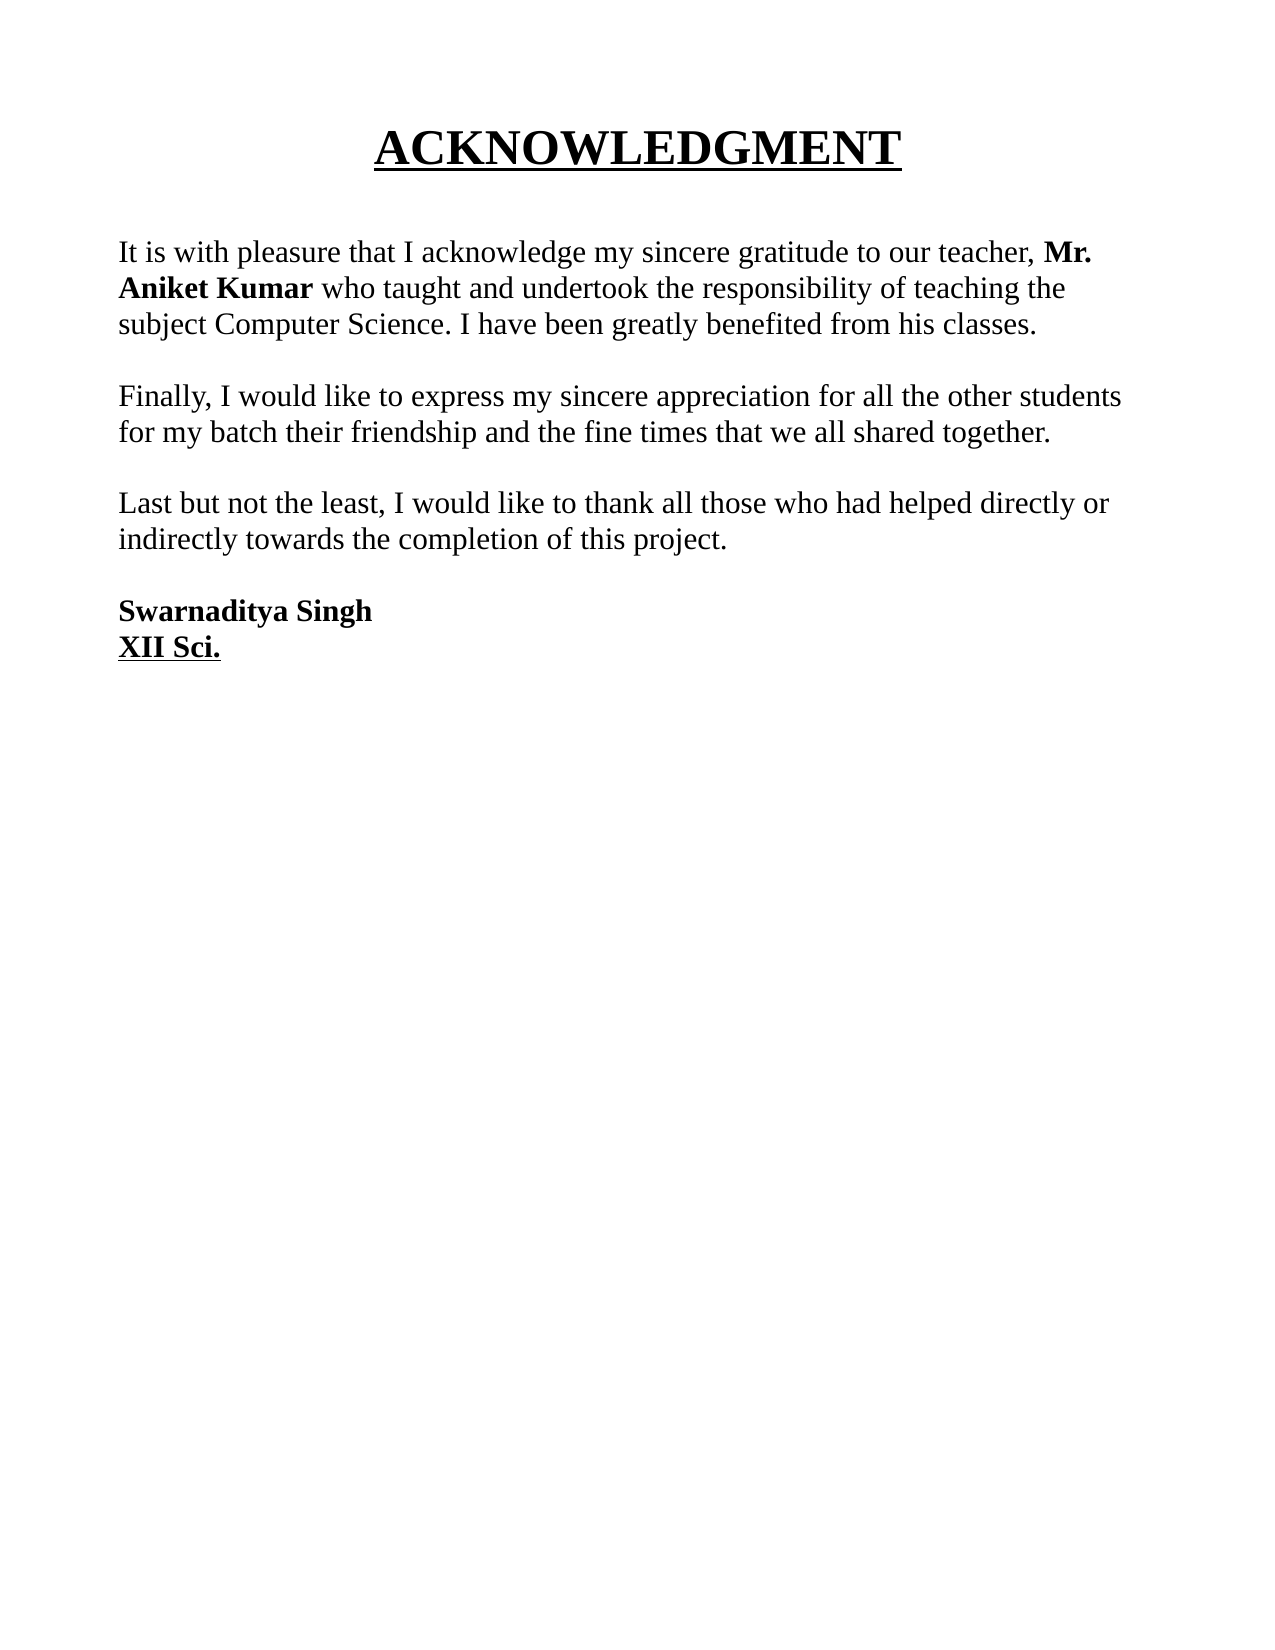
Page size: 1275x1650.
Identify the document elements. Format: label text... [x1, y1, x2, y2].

text It is with pleasure that I acknowledge my sincere gratitude to our teacher, Mr. Aniket Kumar who taught and undertook the responsibility of teaching the subject Computer Science. I have been greatly benefited from his classes. [118, 233, 1157, 341]
text XII Sci. [118, 628, 1157, 664]
text Finally, I would like to express my sincere appreciation for all the other students for my batch their friendship and the fine times that we all shared together. [118, 377, 1157, 449]
text Last but not the least, I would like to thank all those who had helped directly or indirectly towards the completion of this project. [118, 485, 1157, 557]
text Swarnaditya Singh [118, 592, 1157, 628]
text ACKNOWLEDGMENT [118, 118, 1157, 176]
